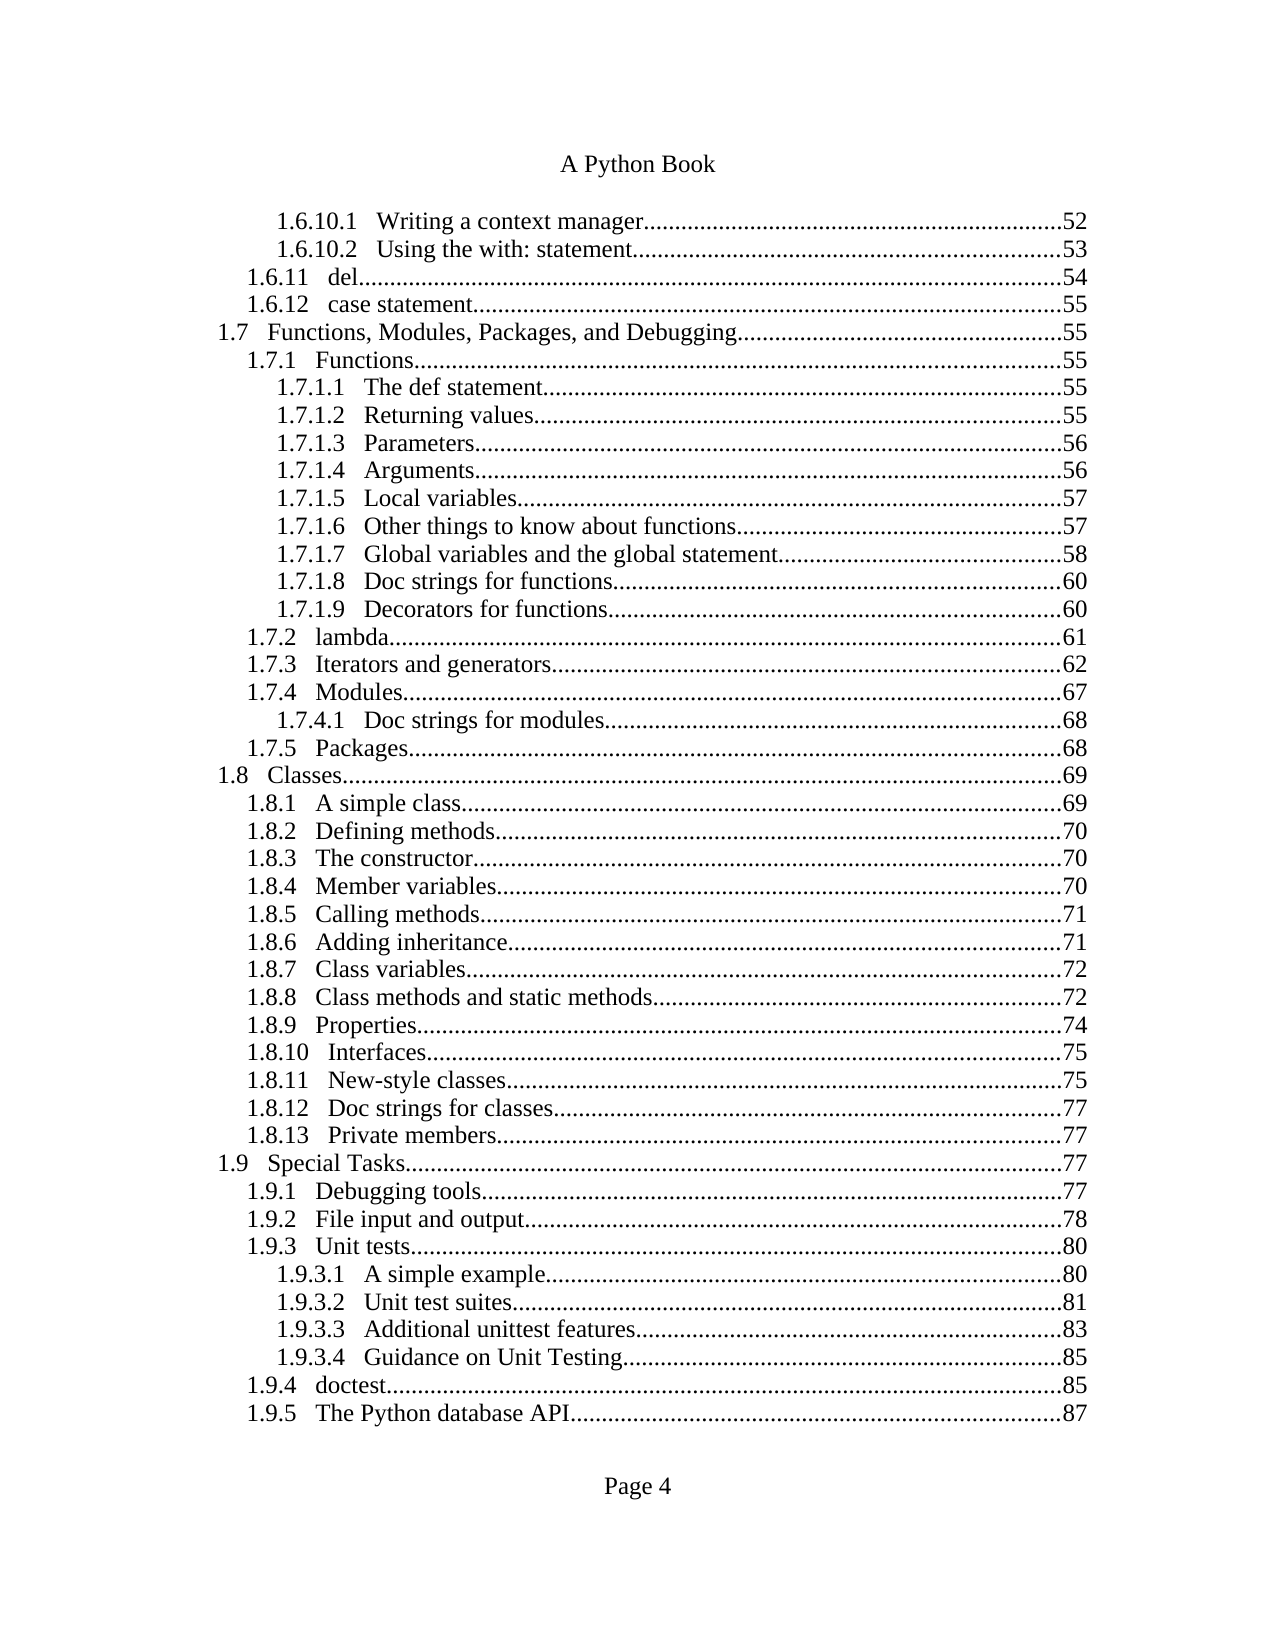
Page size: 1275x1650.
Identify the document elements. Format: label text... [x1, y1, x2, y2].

text 1.7.1.7 Global variables and the global statement 58 [276, 540, 1087, 567]
text 1.7.1.9 Decorators for functions 60 [276, 595, 1087, 623]
text 1.7.1.1 The def statement 55 [276, 373, 1087, 401]
text 1.8.4 Member variables 70 [246, 872, 1087, 900]
text 1.9 Special Tasks 77 [217, 1149, 1087, 1177]
text 1.8 Classes 69 [217, 761, 1087, 789]
text 1.9.3.3 Additional unittest features 83 [276, 1316, 1087, 1343]
text 1.7.4 Modules 67 [246, 678, 1087, 706]
text 1.8.7 Class variables 72 [246, 955, 1087, 983]
text 1.8.11 New-style classes 75 [246, 1066, 1087, 1094]
text 1.8.10 Interfaces 75 [246, 1038, 1087, 1066]
text 1.8.6 Adding inheritance 71 [246, 928, 1087, 955]
text 1.8.3 The constructor 70 [246, 844, 1087, 872]
text 1.7.5 Packages 68 [246, 734, 1087, 761]
text 1.9.3.1 A simple example 80 [276, 1260, 1087, 1288]
text 1.6.10.1 Writing a context manager 52 [276, 207, 1087, 235]
text 1.8.8 Class methods and static methods 72 [246, 983, 1087, 1011]
text 1.7.1.4 Arguments 56 [276, 457, 1087, 484]
text 1.7.1.6 Other things to know about functions 57 [276, 512, 1087, 540]
text 1.7.2 lambda 61 [246, 623, 1087, 651]
text 1.9.3.2 Unit test suites 81 [276, 1288, 1087, 1316]
text 1.8.5 Calling methods 71 [246, 900, 1087, 928]
text 1.7.1.5 Local variables 57 [276, 484, 1087, 512]
text 1.9.4 doctest 85 [246, 1371, 1087, 1399]
text 1.7.1.2 Returning values 55 [276, 401, 1087, 429]
text 1.6.10.2 Using the with: statement 53 [276, 235, 1087, 263]
text 1.9.5 The Python database API 87 [246, 1399, 1087, 1426]
text 1.7.3 Iterators and generators 62 [246, 651, 1087, 678]
text 1.8.13 Private members 77 [246, 1122, 1087, 1149]
text 1.6.11 del 54 [246, 263, 1087, 290]
text 1.7.1.3 Parameters 56 [276, 429, 1087, 457]
text 1.9.3.4 Guidance on Unit Testing 85 [276, 1343, 1087, 1371]
text 1.7.4.1 Doc strings for modules 68 [276, 706, 1087, 734]
text 1.8.1 A simple class 69 [246, 789, 1087, 817]
text 1.9.1 Debugging tools 77 [246, 1177, 1087, 1205]
text 1.8.2 Defining methods 70 [246, 817, 1087, 844]
text 1.9.2 File input and output 78 [246, 1205, 1087, 1232]
text 1.7.1.8 Doc strings for functions 60 [276, 567, 1087, 595]
text 1.6.12 case statement 55 [246, 290, 1087, 318]
text 1.7.1 Functions 55 [246, 346, 1087, 373]
text 1.9.3 Unit tests 80 [246, 1232, 1087, 1260]
text 1.8.12 Doc strings for classes 77 [246, 1094, 1087, 1122]
text 1.8.9 Properties 74 [246, 1011, 1087, 1038]
text 1.7 Functions, Modules, Packages, and Debugging 55 [217, 318, 1087, 346]
